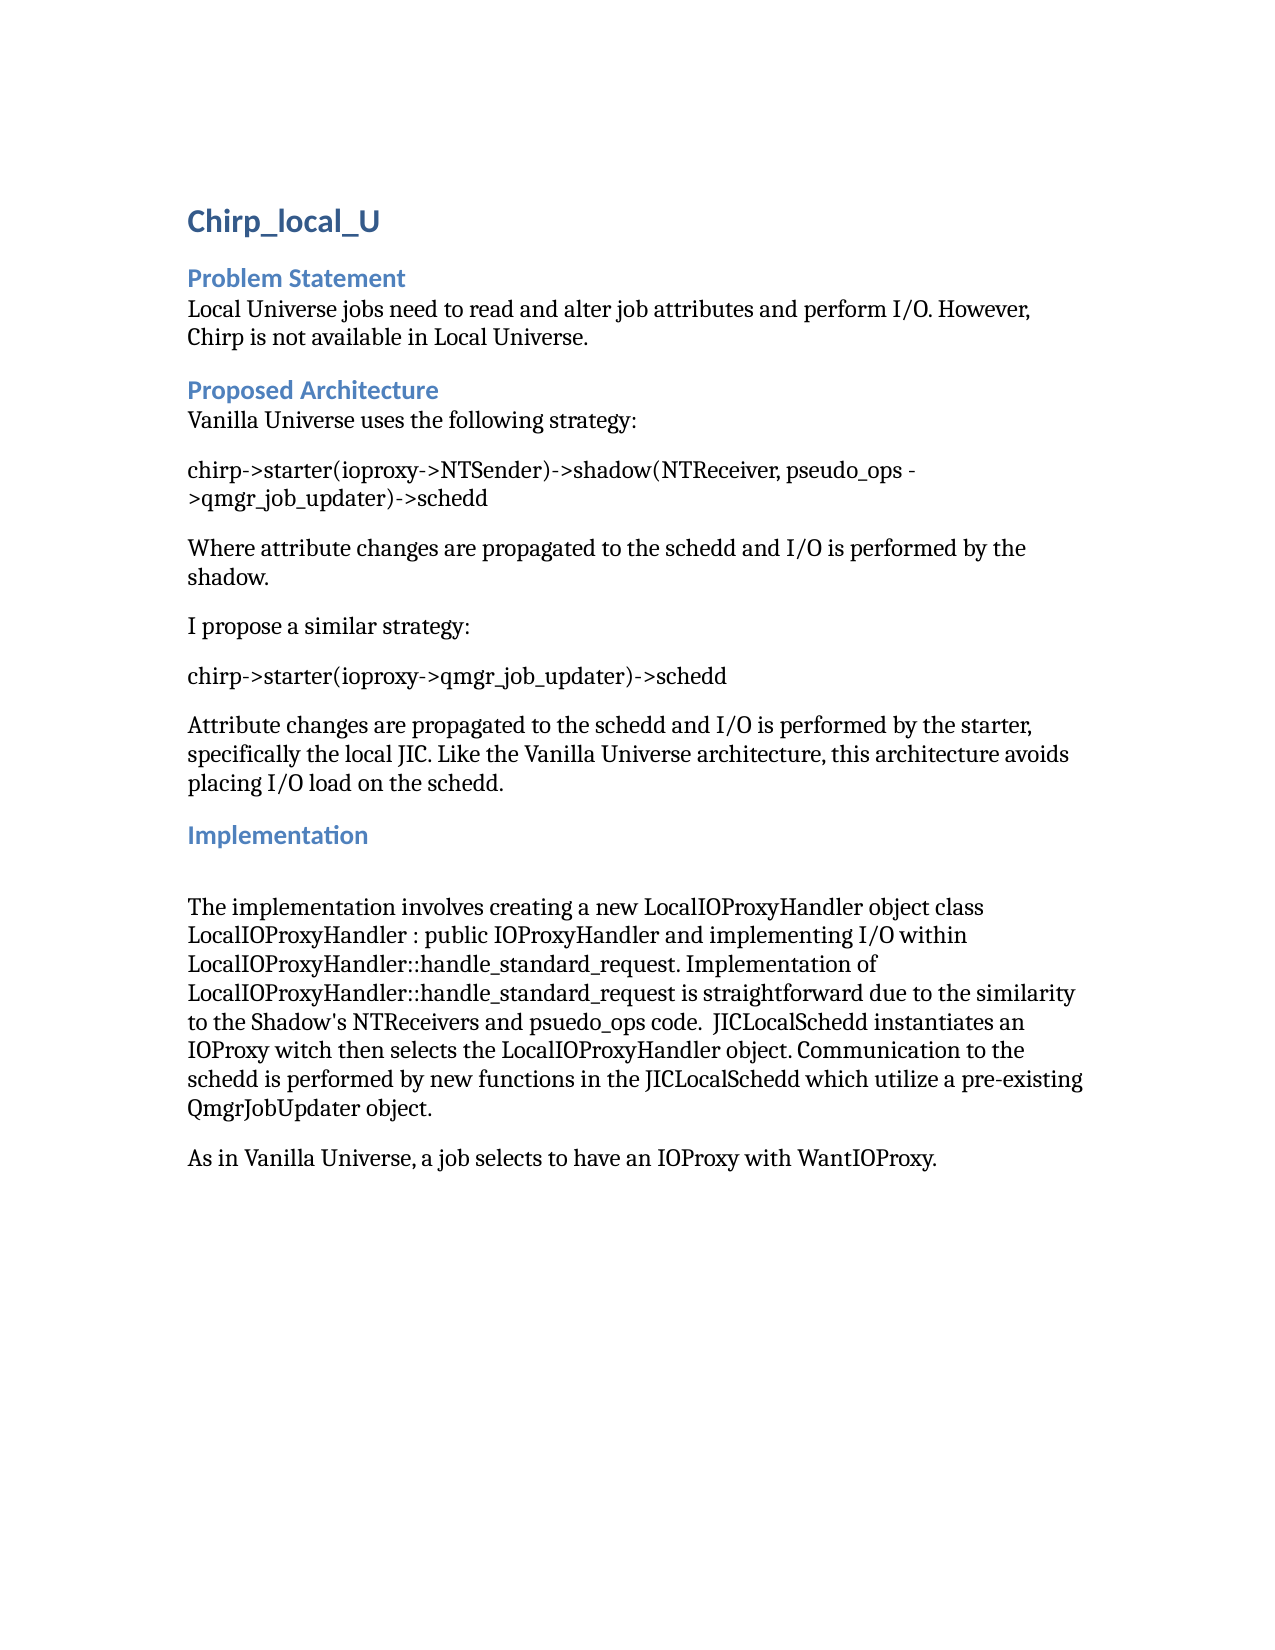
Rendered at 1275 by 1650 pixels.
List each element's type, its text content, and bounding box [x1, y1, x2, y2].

text chirp->starter(ioproxy->NTSender)->shadow(NTReceiver, pseudo_ops ->qmgr_job_updater)->schedd [187, 456, 1087, 513]
subtitle Implementation [187, 818, 1087, 851]
text Vanilla Universe uses the following strategy: [187, 406, 1087, 435]
text Local Universe jobs need to read and alter job attributes and perform I/O. However, Chirp is not available in Local Universe. [187, 294, 1087, 352]
text The implementation involves creating a new LocalIOProxyHandler object class LocalIOProxyHandler : public IOProxyHandler and implementing I/O within LocalIOProxyHandler::handle_standard_request. Implementation of LocalIOProxyHandler::handle_standard_request is straightforward due to the similarity to the Shadow's NTReceivers and psuedo_ops code. JICLocalSchedd instantiates an IOProxy witch then selects the LocalIOProxyHandler object. Communication to the schedd is performed by new functions in the JICLocalSchedd which utilize a pre-existing QmgrJobUpdater object. [187, 893, 1087, 1123]
text As in Vanilla Universe, a job selects to have an IOProxy with WantIOProxy. [187, 1143, 1087, 1172]
subtitle Chirp_local_U [187, 200, 1087, 241]
text Where attribute changes are propagated to the schedd and I/O is performed by the shadow. [187, 534, 1087, 591]
subtitle Proposed Architecture [187, 373, 1087, 406]
text chirp->starter(ioproxy->qmgr_job_updater)->schedd [187, 662, 1087, 691]
subtitle Problem Statement [187, 262, 1087, 294]
text I propose a similar strategy: [187, 612, 1087, 641]
text Attribute changes are propagated to the schedd and I/O is performed by the starter, specifically the local JIC. Like the Vanilla Universe architecture, this architecture avoids placing I/O load on the schedd. [187, 711, 1087, 798]
